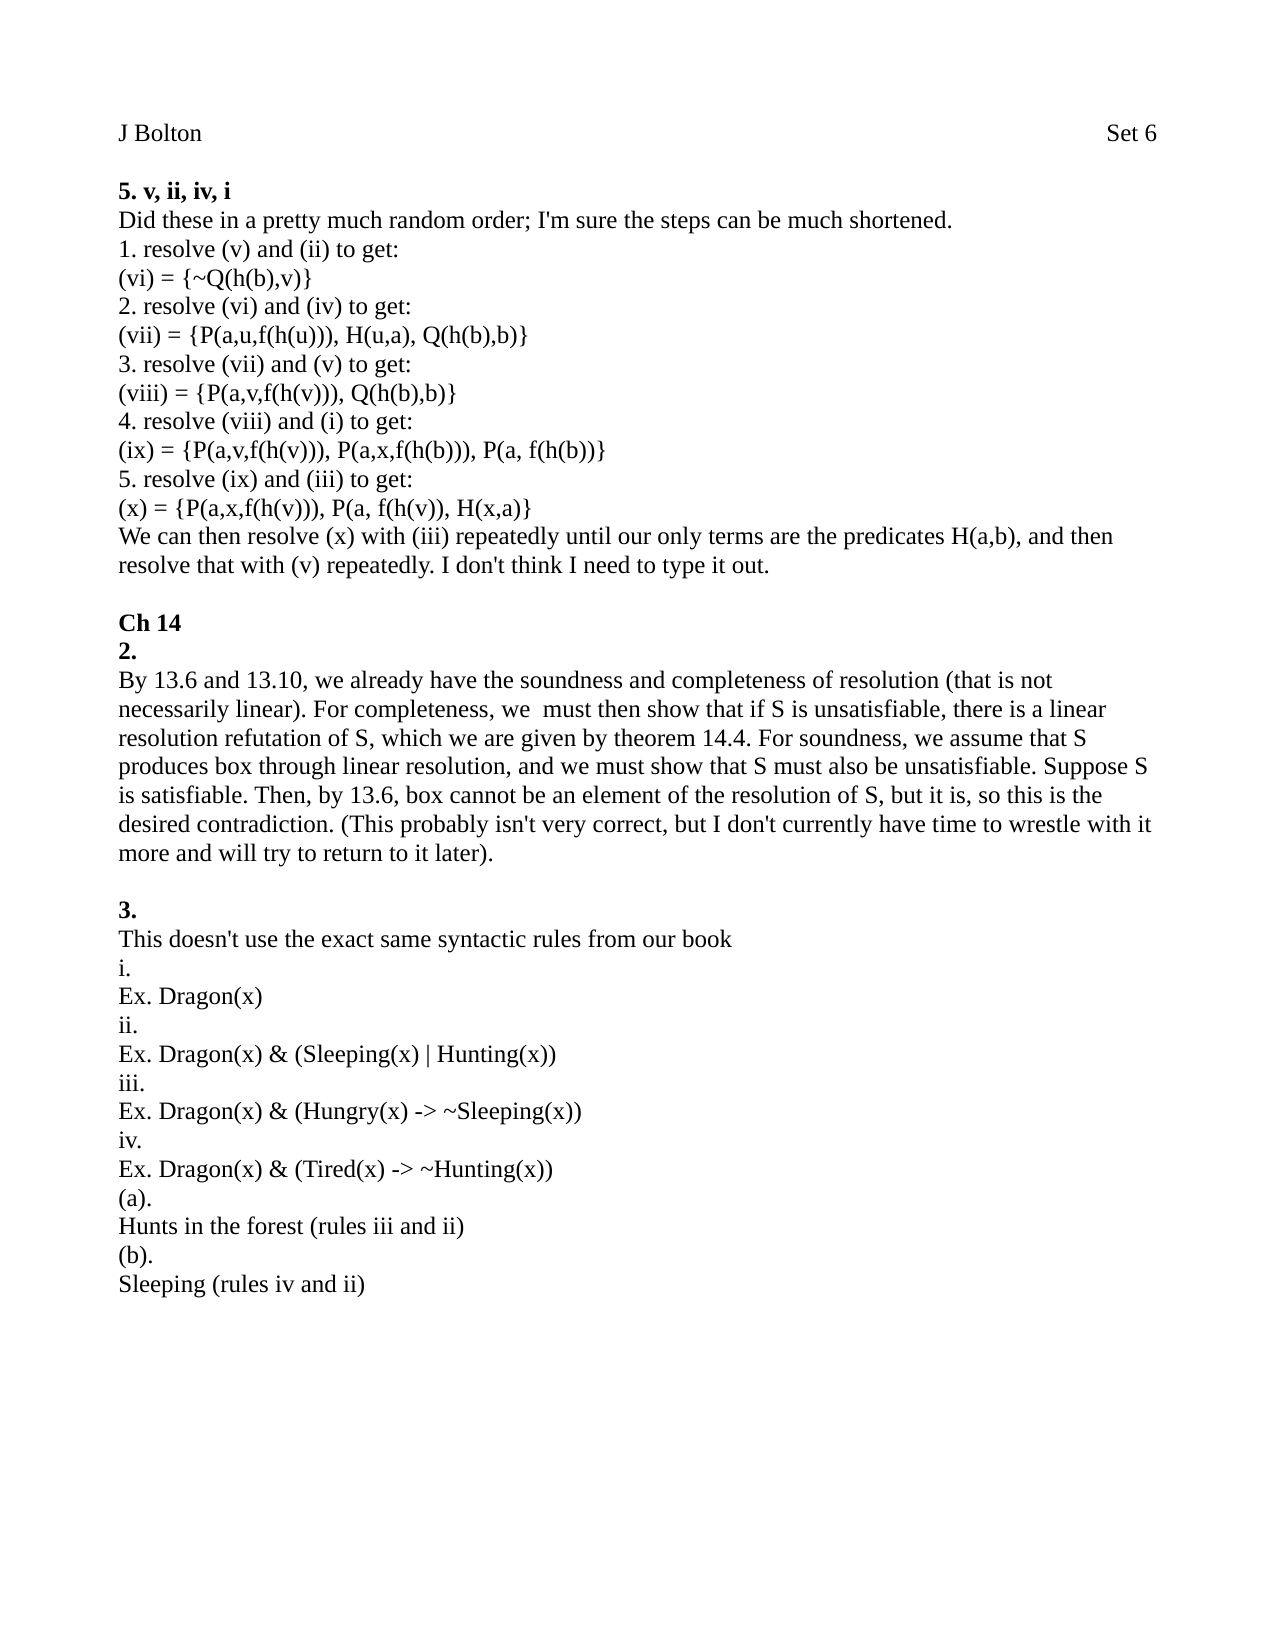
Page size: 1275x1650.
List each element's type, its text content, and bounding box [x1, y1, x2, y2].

text (vi) = {~Q(h(b),v)} [118, 263, 1157, 291]
text (x) = {P(a,x,f(h(v))), P(a, f(h(v)), H(x,a)} [118, 493, 1157, 521]
text (b). [118, 1240, 1157, 1269]
text 1. resolve (v) and (ii) to get: [118, 234, 1157, 263]
text By 13.6 and 13.10, we already have the soundness and completeness of resolution (that is not necessarily linear). For completeness, we must then show that if S is unsatisfiable, there is a linear resolution refutation of S, which we are given by theorem 14.4. For soundness, we assume that S produces box through linear resolution, and we must show that S must also be unsatisfiable. Suppose S is satisfiable. Then, by 13.6, box cannot be an element of the resolution of S, but it is, so this is the desired contradiction. (This probably isn't very correct, but I don't currently have time to wrestle with it more and will try to return to it later). [118, 665, 1157, 866]
text Ch 14 [118, 608, 1157, 636]
text (ix) = {P(a,v,f(h(v))), P(a,x,f(h(b))), P(a, f(h(b))} [118, 435, 1157, 464]
text Sleeping (rules iv and ii) [118, 1269, 1157, 1298]
text Ex. Dragon(x) & (Hungry(x) -> ~Sleeping(x)) [118, 1096, 1157, 1125]
text iii. [118, 1068, 1157, 1096]
text 4. resolve (viii) and (i) to get: [118, 406, 1157, 435]
text 2. [118, 636, 1157, 665]
text ii. [118, 1010, 1157, 1039]
text 5. v, ii, iv, i [118, 176, 1157, 205]
text Hunts in the forest (rules iii and ii) [118, 1211, 1157, 1240]
text 3. [118, 895, 1157, 924]
text (a). [118, 1183, 1157, 1211]
text (viii) = {P(a,v,f(h(v))), Q(h(b),b)} [118, 378, 1157, 406]
text This doesn't use the exact same syntactic rules from our book [118, 924, 1157, 953]
text 2. resolve (vi) and (iv) to get: [118, 291, 1157, 320]
text We can then resolve (x) with (iii) repeatedly until our only terms are the predicates H(a,b), and then resolve that with (v) repeatedly. I don't think I need to type it out. [118, 521, 1157, 579]
text Did these in a pretty much random order; I'm sure the steps can be much shortened. [118, 205, 1157, 234]
text iv. [118, 1125, 1157, 1154]
text (vii) = {P(a,u,f(h(u))), H(u,a), Q(h(b),b)} [118, 320, 1157, 349]
text 3. resolve (vii) and (v) to get: [118, 349, 1157, 378]
text i. [118, 953, 1157, 981]
text Ex. Dragon(x) [118, 981, 1157, 1010]
text Ex. Dragon(x) & (Sleeping(x) | Hunting(x)) [118, 1039, 1157, 1068]
text 5. resolve (ix) and (iii) to get: [118, 464, 1157, 493]
text Ex. Dragon(x) & (Tired(x) -> ~Hunting(x)) [118, 1154, 1157, 1183]
